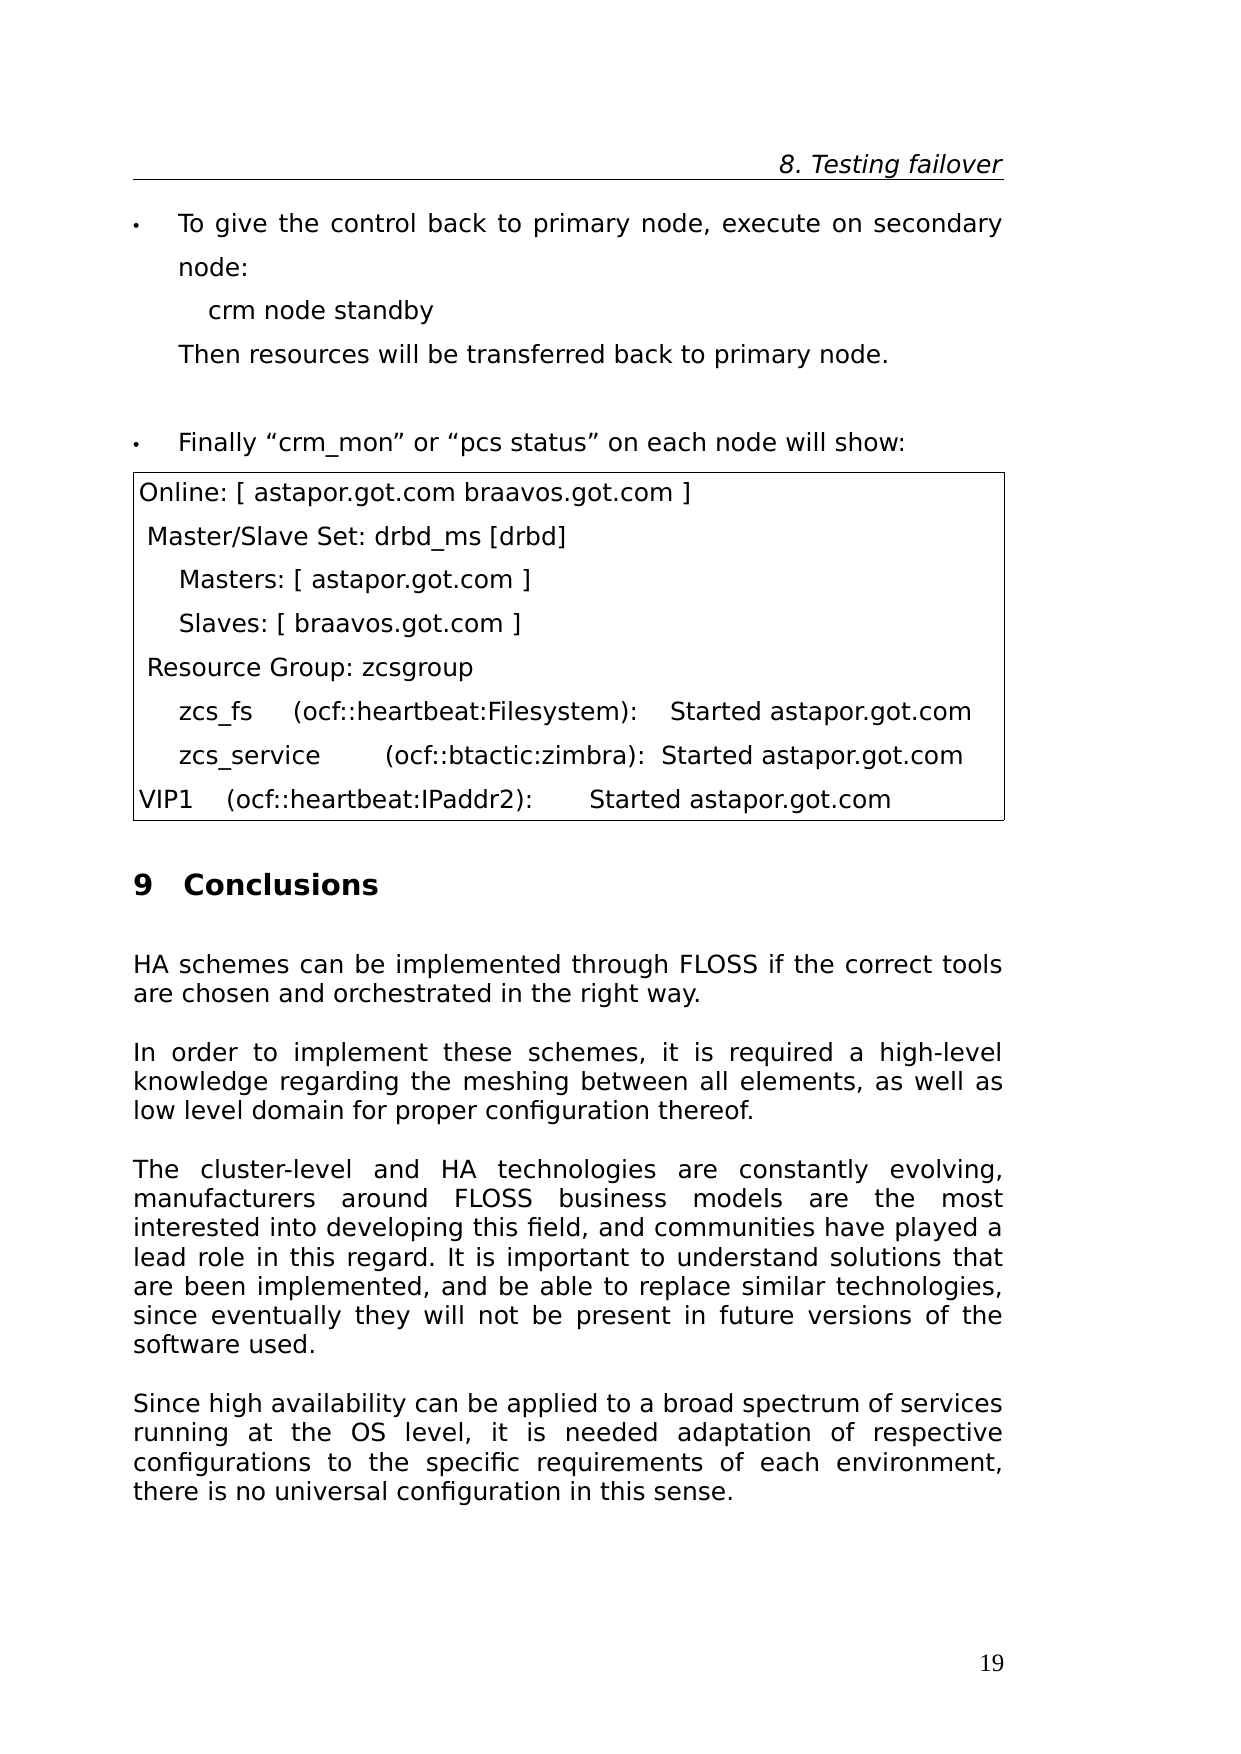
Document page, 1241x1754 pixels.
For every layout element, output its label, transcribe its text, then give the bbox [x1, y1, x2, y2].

text In order to implement these schemes, it is required a high-level knowledge regarding the meshing between all elements, as well as low level domain for proper configuration thereof. [133, 1038, 1004, 1126]
text crm node standby [133, 297, 1004, 326]
text Then resources will be transferred back to primary node. [133, 340, 1004, 370]
table_header Online: [ astapor.got.com braavos.got.com ] Master/Slave Set: drbd_ms [drbd] Masters: [ astapor.got.com ] Slaves: [ braavos.got.com ] Resource Group: zcsgroup zcs_fs (ocf::heartbeat:Filesystem): Started astapor.got.com zcs_service (ocf::btactic:zimbra): Started astapor.got.com VIP1 (ocf::heartbeat:IPaddr2): Started astapor.got.com [134, 473, 1004, 820]
list Finally “crm_mon” or “pcs status” on each node will show: [133, 428, 1004, 457]
subtitle Conclusions [133, 868, 704, 903]
list To give the control back to primary node, execute on secondary node: [133, 209, 1004, 282]
text Since high availability can be applied to a broad spectrum of services running at the OS level, it is needed adaptation of respective configurations to the specific requirements of each environment, there is no universal configuration in this sense. [133, 1389, 1004, 1506]
text The cluster-level and HA technologies are constantly evolving, manufacturers around FLOSS business models are the most interested into developing this field, and communities have played a lead role in this regard. It is important to understand solutions that are been implemented, and be able to replace similar technologies, since eventually they will not be present in future versions of the software used. [133, 1155, 1004, 1360]
text HA schemes can be implemented through FLOSS if the correct tools are chosen and orchestrated in the right way. [133, 950, 1004, 1009]
